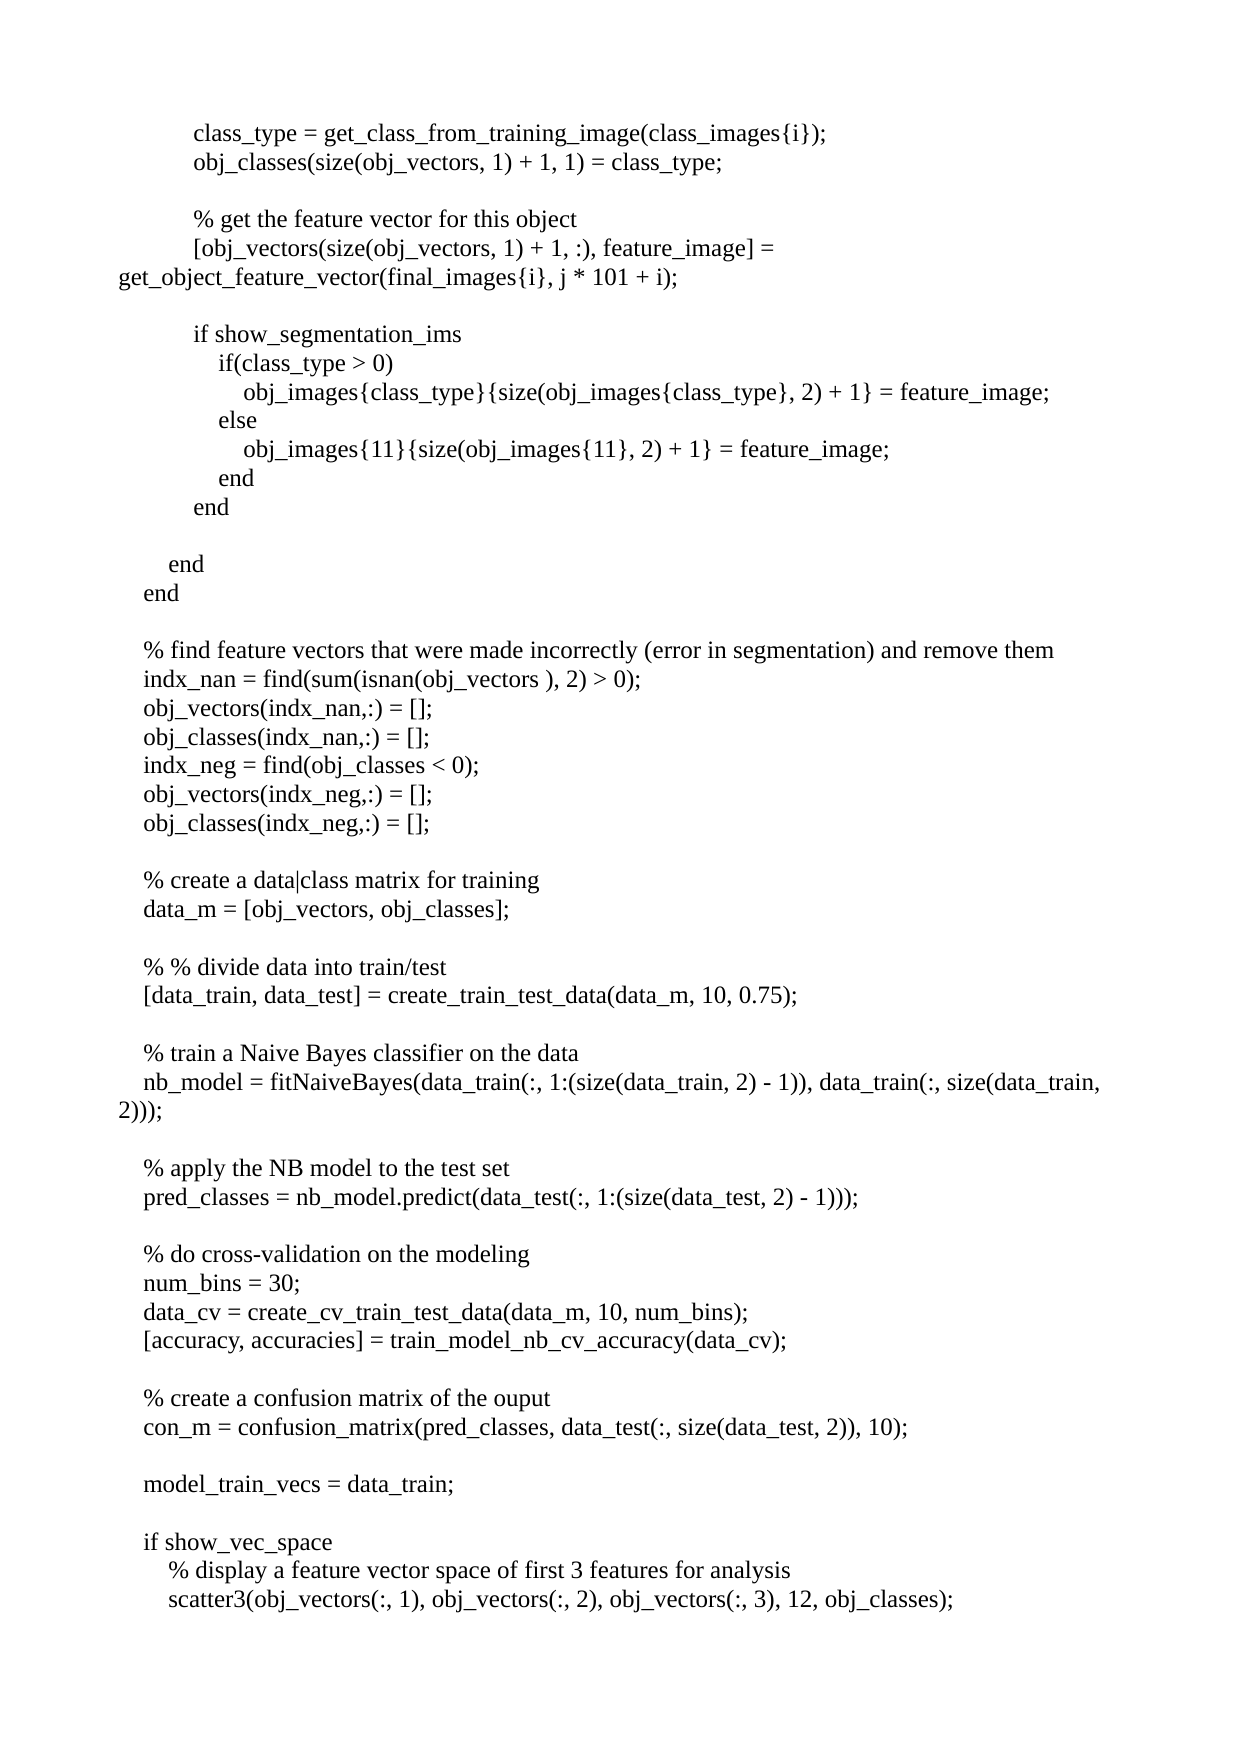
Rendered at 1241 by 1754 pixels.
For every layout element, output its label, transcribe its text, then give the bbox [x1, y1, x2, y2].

text obj_images{11}{size(obj_images{11}, 2) + 1} = feature_image; [118, 434, 1122, 463]
text obj_vectors(indx_neg,:) = []; [118, 779, 1122, 808]
text end [118, 549, 1122, 578]
text if(class_type > 0) [118, 348, 1122, 377]
text [accuracy, accuracies] = train_model_nb_cv_accuracy(data_cv); [118, 1326, 1122, 1354]
text % find feature vectors that were made incorrectly (error in segmentation) and remove them [118, 636, 1122, 664]
text end [118, 463, 1122, 492]
text data_cv = create_cv_train_test_data(data_m, 10, num_bins); [118, 1297, 1122, 1326]
text pred_classes = nb_model.predict(data_test(:, 1:(size(data_test, 2) - 1))); [118, 1182, 1122, 1211]
text % % divide data into train/test [118, 952, 1122, 981]
text class_type = get_class_from_training_image(class_images{i}); [118, 118, 1122, 147]
text indx_neg = find(obj_classes < 0); [118, 751, 1122, 779]
text model_train_vecs = data_train; [118, 1469, 1122, 1498]
text % apply the NB model to the test set [118, 1153, 1122, 1182]
text % train a Naive Bayes classifier on the data [118, 1038, 1122, 1067]
text obj_classes(indx_neg,:) = []; [118, 808, 1122, 837]
text end [118, 578, 1122, 607]
text con_m = confusion_matrix(pred_classes, data_test(:, size(data_test, 2)), 10); [118, 1412, 1122, 1441]
text end [118, 492, 1122, 521]
text % display a feature vector space of first 3 features for analysis [118, 1556, 1122, 1584]
text else [118, 406, 1122, 434]
text % create a data|class matrix for training [118, 866, 1122, 894]
text data_m = [obj_vectors, obj_classes]; [118, 894, 1122, 923]
text obj_vectors(indx_nan,:) = []; [118, 693, 1122, 722]
text if show_segmentation_ims [118, 319, 1122, 348]
text obj_classes(indx_nan,:) = []; [118, 722, 1122, 751]
text scatter3(obj_vectors(:, 1), obj_vectors(:, 2), obj_vectors(:, 3), 12, obj_classes); [118, 1584, 1122, 1613]
text % do cross-validation on the modeling [118, 1239, 1122, 1268]
text obj_images{class_type}{size(obj_images{class_type}, 2) + 1} = feature_image; [118, 377, 1122, 406]
text if show_vec_space [118, 1527, 1122, 1556]
text indx_nan = find(sum(isnan(obj_vectors ), 2) > 0); [118, 664, 1122, 693]
text [data_train, data_test] = create_train_test_data(data_m, 10, 0.75); [118, 981, 1122, 1009]
text nb_model = fitNaiveBayes(data_train(:, 1:(size(data_train, 2) - 1)), data_train(:, size(data_train, 2))); [118, 1067, 1122, 1124]
text obj_classes(size(obj_vectors, 1) + 1, 1) = class_type; [118, 147, 1122, 176]
text % create a confusion matrix of the ouput [118, 1383, 1122, 1412]
text num_bins = 30; [118, 1268, 1122, 1297]
text [obj_vectors(size(obj_vectors, 1) + 1, :), feature_image] = get_object_feature_vector(final_images{i}, j * 101 + i); [118, 233, 1122, 291]
text % get the feature vector for this object [118, 204, 1122, 233]
